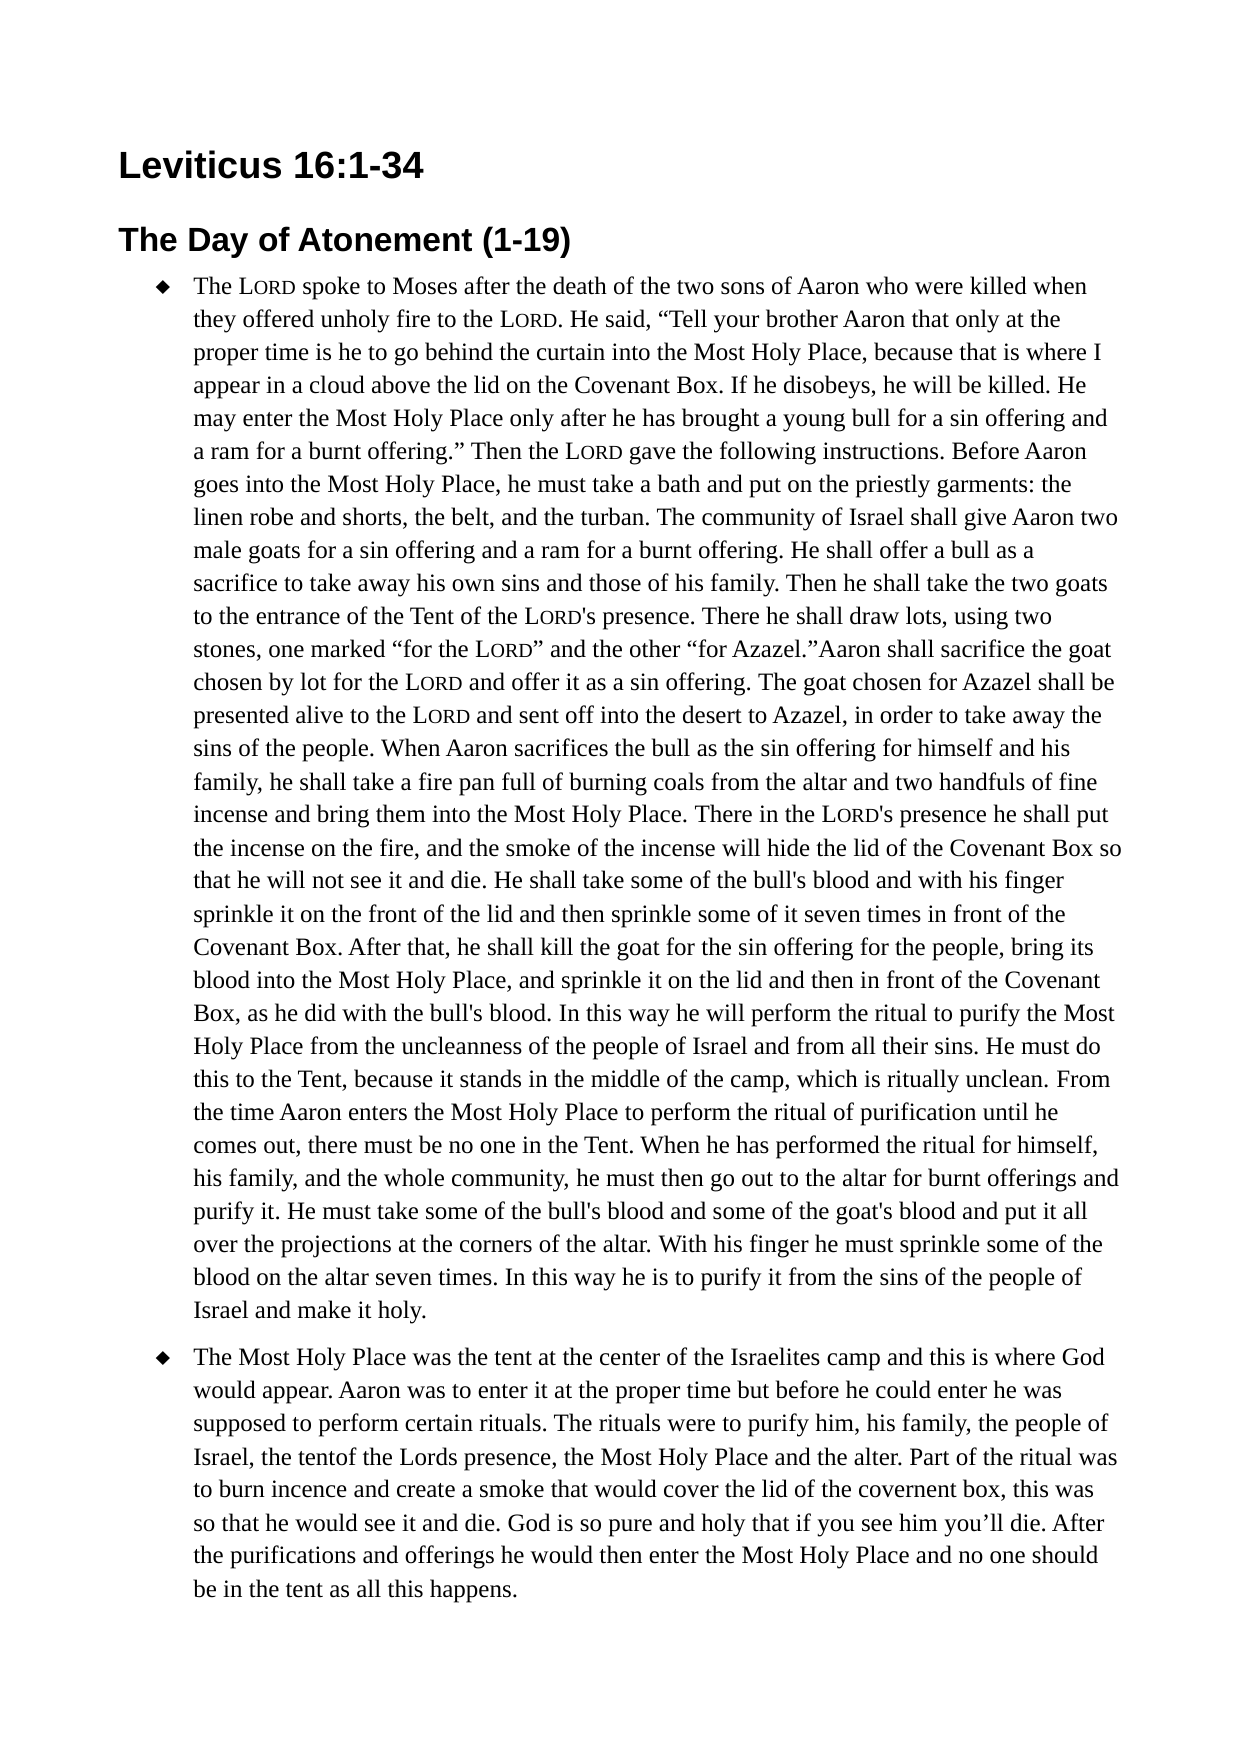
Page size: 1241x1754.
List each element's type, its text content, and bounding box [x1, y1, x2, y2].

list The Most Holy Place was the tent at the center of the Israelites camp and this is where God would appear. Aaron was to enter it at the proper time but before he could enter he was supposed to perform certain rituals. The rituals were to purify him, his family, the people of Israel, the tentof the Lords presence, the Most Holy Place and the alter. Part of the ritual was to burn incence and create a smoke that would cover the lid of the covernent box, this was so that he would see it and die. God is so pure and holy that if you see him you’ll die. After the purifications and offerings he would then enter the Most Holy Place and no one should be in the tent as all this happens. [156, 1342, 1122, 1602]
subtitle Leviticus 16:1-34 [118, 143, 1122, 187]
list The Lord spoke to Moses after the death of the two sons of Aaron who were killed when they offered unholy fire to the Lord. He said, “Tell your brother Aaron that only at the proper time is he to go behind the curtain into the Most Holy Place, because that is where I appear in a cloud above the lid on the Covenant Box. If he disobeys, he will be killed. He may enter the Most Holy Place only after he has brought a young bull for a sin offering and a ram for a burnt offering.” Then the Lord gave the following instructions. Before Aaron goes into the Most Holy Place, he must take a bath and put on the priestly garments: the linen robe and shorts, the belt, and the turban. The community of Israel shall give Aaron two male goats for a sin offering and a ram for a burnt offering. He shall offer a bull as a sacrifice to take away his own sins and those of his family. Then he shall take the two goats to the entrance of the Tent of the Lord's presence. There he shall draw lots, using two stones, one marked “for the Lord” and the other “for Azazel.”Aaron shall sacrifice the goat chosen by lot for the Lord and offer it as a sin offering. The goat chosen for Azazel shall be presented alive to the Lord and sent off into the desert to Azazel, in order to take away the sins of the people. When Aaron sacrifices the bull as the sin offering for himself and his family, he shall take a fire pan full of burning coals from the altar and two handfuls of fine incense and bring them into the Most Holy Place. There in the Lord's presence he shall put the incense on the fire, and the smoke of the incense will hide the lid of the Covenant Box so that he will not see it and die. He shall take some of the bull's blood and with his finger sprinkle it on the front of the lid and then sprinkle some of it seven times in front of the Covenant Box. After that, he shall kill the goat for the sin offering for the people, bring its blood into the Most Holy Place, and sprinkle it on the lid and then in front of the Covenant Box, as he did with the bull's blood. In this way he will perform the ritual to purify the Most Holy Place from the uncleanness of the people of Israel and from all their sins. He must do this to the Tent, because it stands in the middle of the camp, which is ritually unclean. From the time Aaron enters the Most Holy Place to perform the ritual of purification until he comes out, there must be no one in the Tent. When he has performed the ritual for himself, his family, and the whole community, he must then go out to the altar for burnt offerings and purify it. He must take some of the bull's blood and some of the goat's blood and put it all over the projections at the corners of the altar. With his finger he must sprinkle some of the blood on the altar seven times. In this way he is to purify it from the sins of the people of Israel and make it holy. [156, 271, 1122, 1324]
subtitle The Day of Atonement (1-19) [118, 220, 1122, 259]
